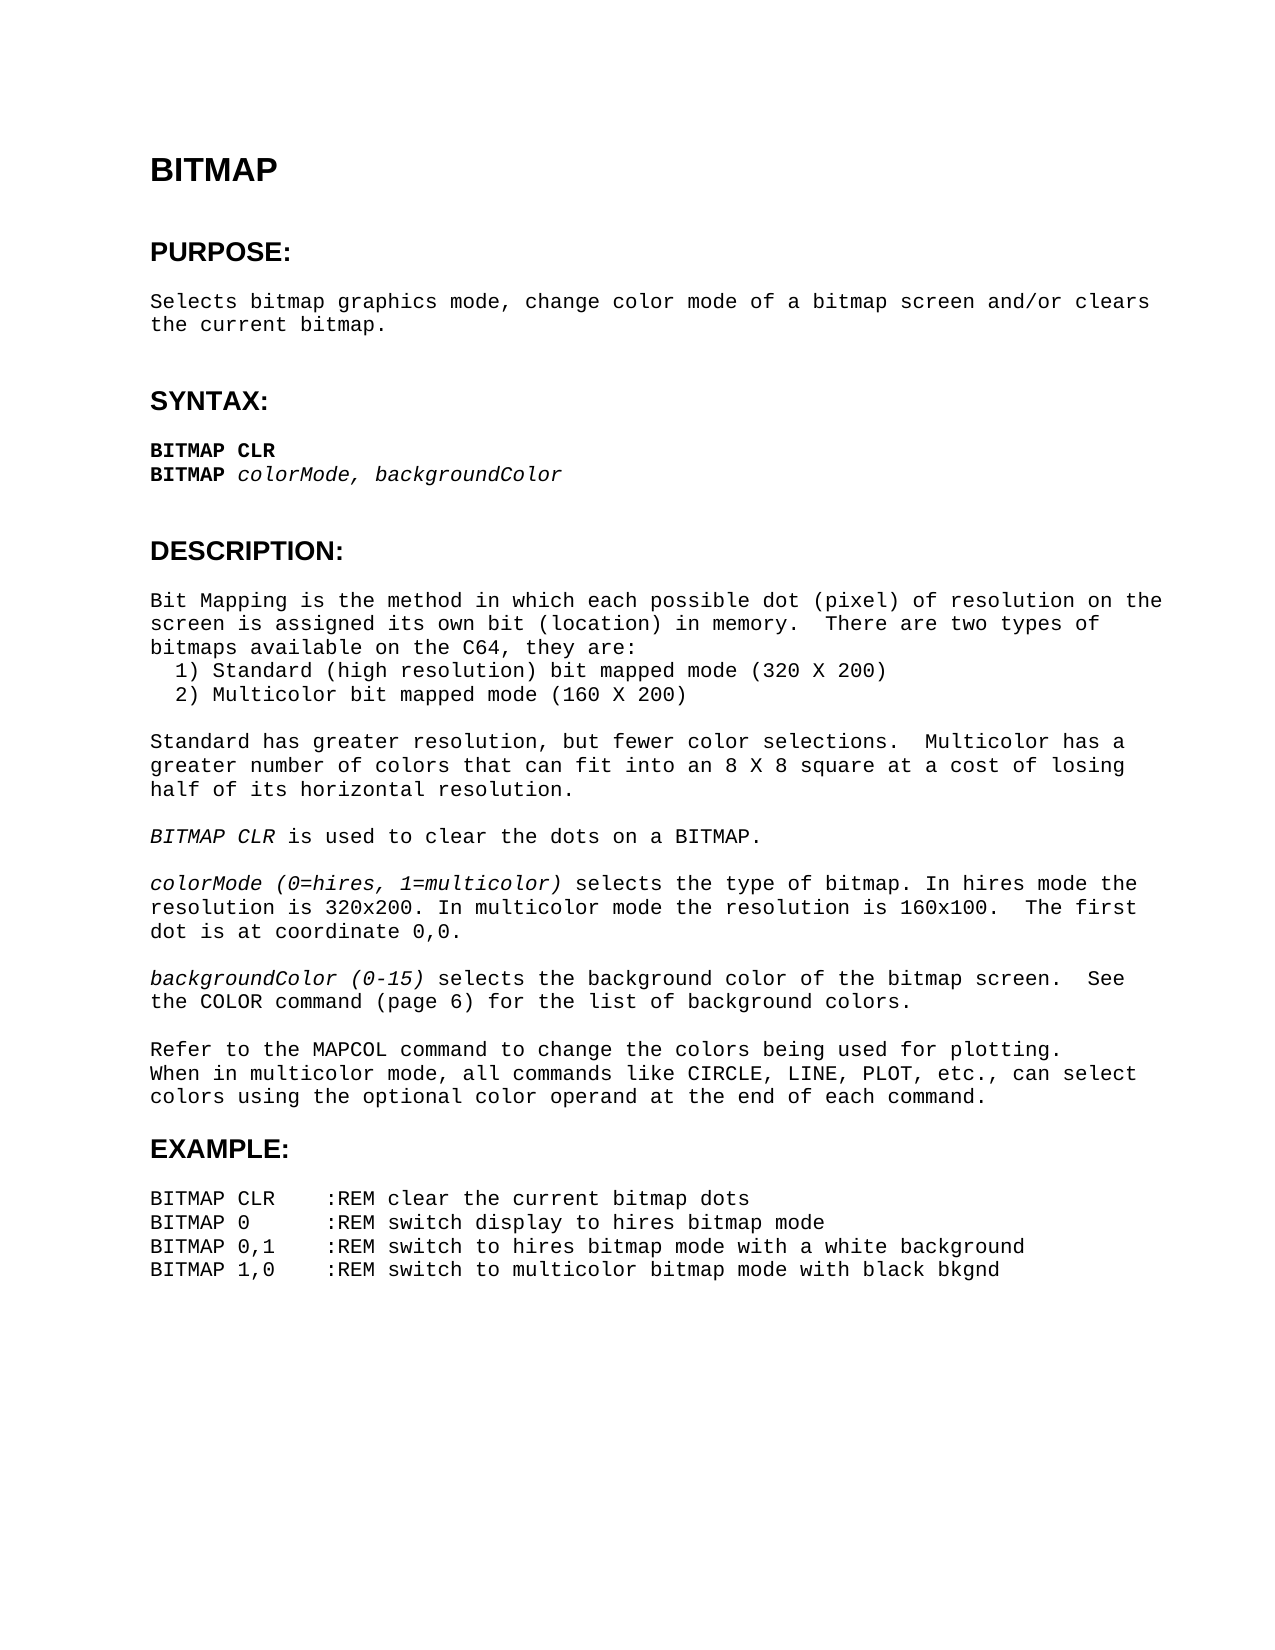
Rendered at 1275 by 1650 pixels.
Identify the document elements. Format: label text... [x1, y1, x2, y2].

text Refer to the MAPCOL command to change the colors being used for plotting. [150, 1039, 1162, 1062]
text BITMAP 0 :REM switch display to hires bitmap mode [150, 1212, 1162, 1236]
text PURPOSE: [150, 236, 1162, 267]
text BITMAP CLR :REM clear the current bitmap dots [150, 1188, 1162, 1212]
text EXAMPLE: [150, 1133, 1162, 1165]
text 2) Multicolor bit mapped mode (160 X 200) [150, 684, 1162, 708]
text backgroundColor (0-15) selects the background color of the bitmap screen. See the COLOR command (page 6) for the list of background colors. [150, 968, 1162, 1015]
text DESCRIPTION: [150, 535, 1162, 566]
text Standard has greater resolution, but fewer color selections. Multicolor has a greater number of colors that can fit into an 8 X 8 square at a cost of losing half of its horizontal resolution. [150, 731, 1162, 802]
text BITMAP 1,0 :REM switch to multicolor bitmap mode with black bkgnd [150, 1259, 1162, 1283]
text Selects bitmap graphics mode, change color mode of a bitmap screen and/or clears the current bitmap. [150, 291, 1162, 338]
text SYNTAX: [150, 385, 1162, 416]
text When in multicolor mode, all commands like CIRCLE, LINE, PLOT, etc., can select colors using the optional color operand at the end of each command. [150, 1062, 1162, 1110]
text BITMAP CLR is used to clear the dots on a BITMAP. [150, 826, 1162, 850]
text 1) Standard (high resolution) bit mapped mode (320 X 200) [150, 661, 1162, 684]
text BITMAP [150, 150, 1162, 188]
text BITMAP CLR [150, 440, 1162, 464]
text Bit Mapping is the method in which each possible dot (pixel) of resolution on the screen is assigned its own bit (location) in memory. There are two types of bitmaps available on the C64, they are: [150, 589, 1162, 661]
text BITMAP colorMode, backgroundColor [150, 464, 1162, 487]
text BITMAP 0,1 :REM switch to hires bitmap mode with a white background [150, 1236, 1162, 1259]
text colorMode (0=hires, 1=multicolor) selects the type of bitmap. In hires mode the resolution is 320x200. In multicolor mode the resolution is 160x100. The first dot is at coordinate 0,0. [150, 873, 1162, 944]
